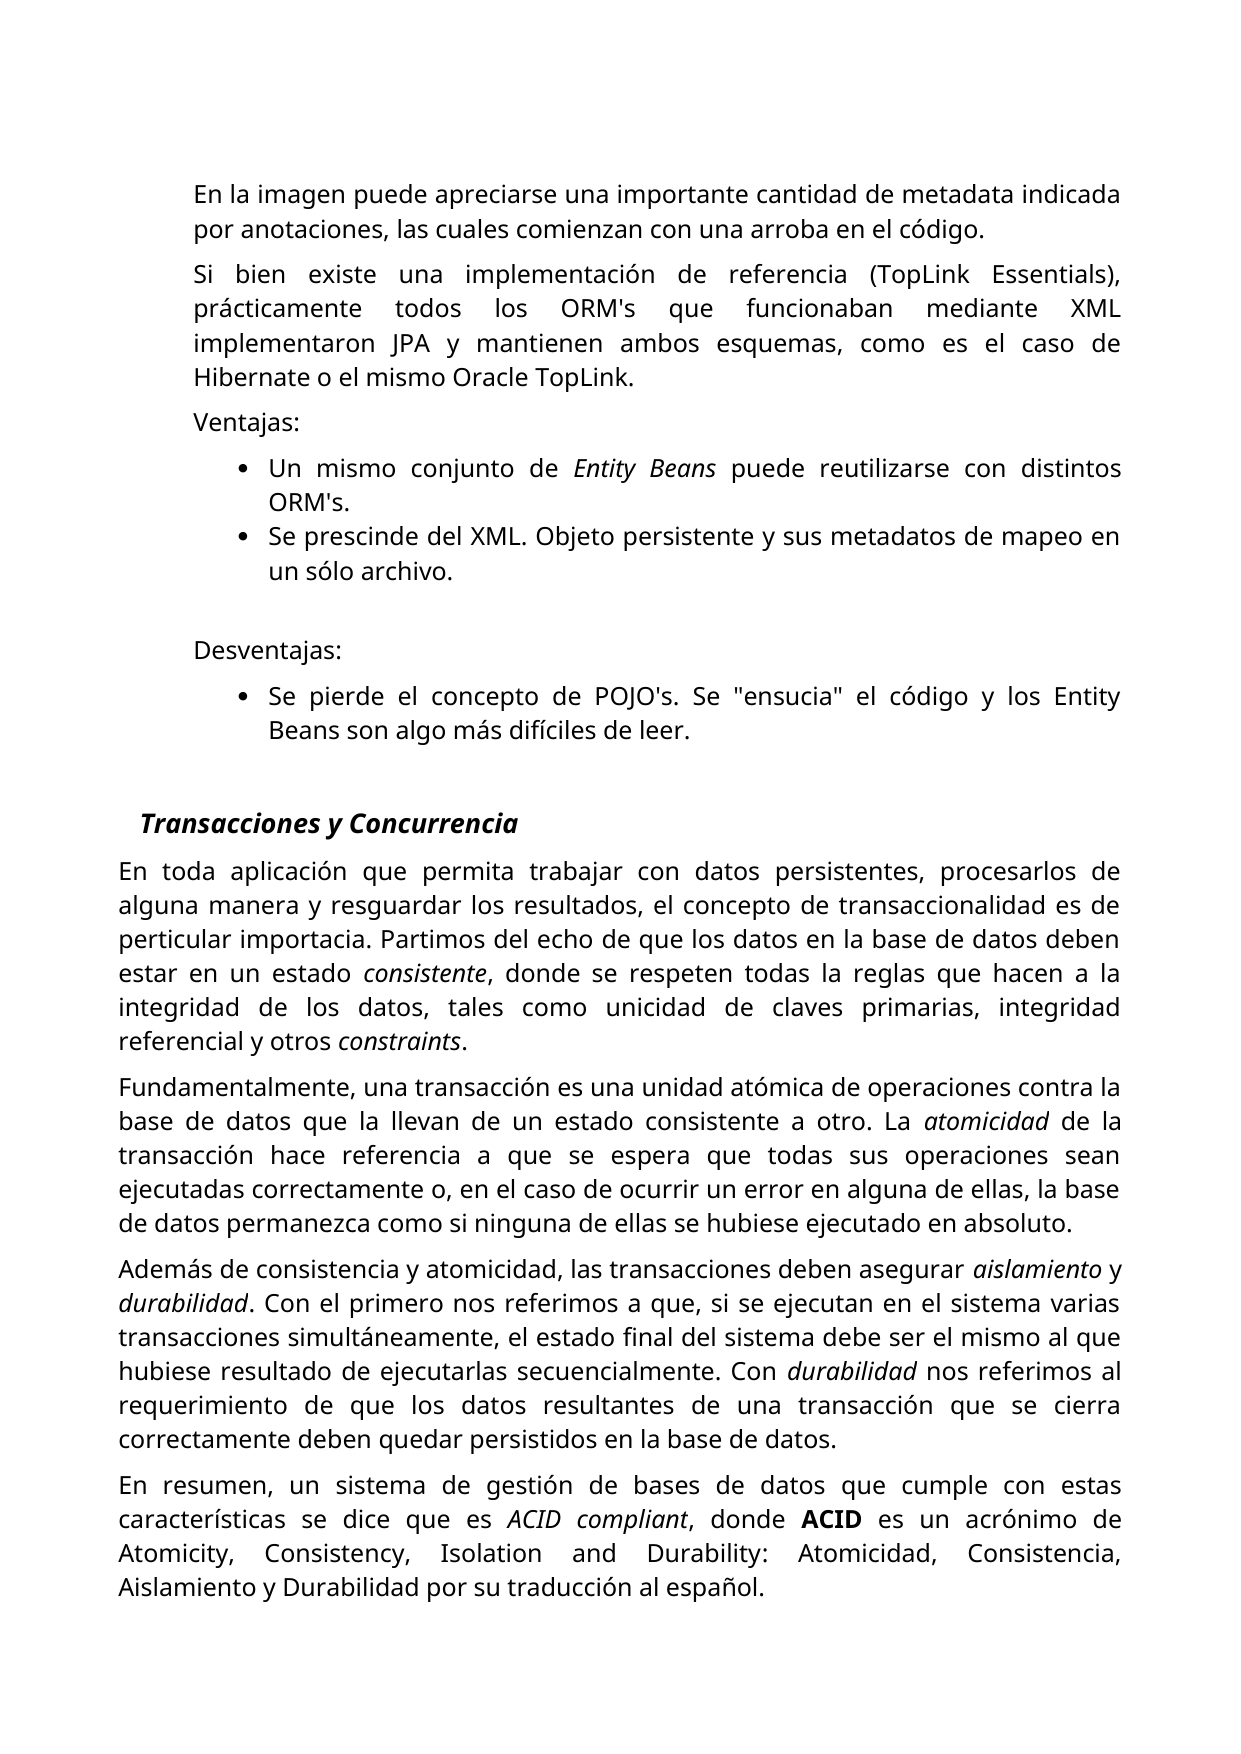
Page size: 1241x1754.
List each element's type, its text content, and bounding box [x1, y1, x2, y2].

text Si bien existe una implementación de referencia (TopLink Essentials), prácticamente todos los ORM's que funcionaban mediante XML implementaron JPA y mantienen ambos esquemas, como es el caso de Hibernate o el mismo Oracle TopLink. [635, 359, 1122, 393]
text Ventajas: [306, 405, 1122, 439]
subtitle Transacciones y Concurrencia [139, 771, 1122, 842]
text Además de consistencia y atomicidad, las transacciones deben asegurar aislamiento y durabilidad. Con el primero nos referimos a que, si se ejecutan en el sistema varias transacciones simultáneamente, el estado final del sistema debe ser el mismo al que hubiese resultado de ejecutarlas secuencialmente. Con durabilidad nos referimos al requerimiento de que los datos resultantes de una transacción que se cierra correctamente deben quedar persistidos en la base de datos. [844, 1422, 1122, 1456]
list Un mismo conjunto de Entity Beans puede reutilizarse con distintos ORM's. [238, 451, 1122, 519]
text En toda aplicación que permita trabajar con datos persistentes, procesarlos de alguna manera y resguardar los resultados, el concepto de transaccionalidad es de perticular importacia. Partimos del echo de que los datos en la base de datos deben estar en un estado consistente, donde se respeten todas la reglas que hacen a la integridad de los datos, tales como unicidad de claves primarias, integridad referencial y otros constraints. [474, 1024, 1122, 1058]
list Se pierde el concepto de POJO's. Se "ensucia" el código y los Entity Beans son algo más difíciles de leer. [238, 679, 1122, 747]
text En la imagen puede apreciarse una importante cantidad de metadata indicada por anotaciones, las cuales comienzan con una arroba en el código. [986, 211, 1122, 245]
text Desventajas: [193, 599, 1122, 667]
list Se prescinde del XML. Objeto persistente y sus metadatos de mapeo en un sólo archivo. [238, 519, 1122, 587]
text En resumen, un sistema de gestión de bases de datos que cumple con estas características se dice que es ACID compliant, donde ACID es un acrónimo de Atomicity, Consistency, Isolation and Durability: Atomicidad, Consistencia, Aislamiento y Durabilidad por su traducción al español. [766, 1570, 1122, 1604]
